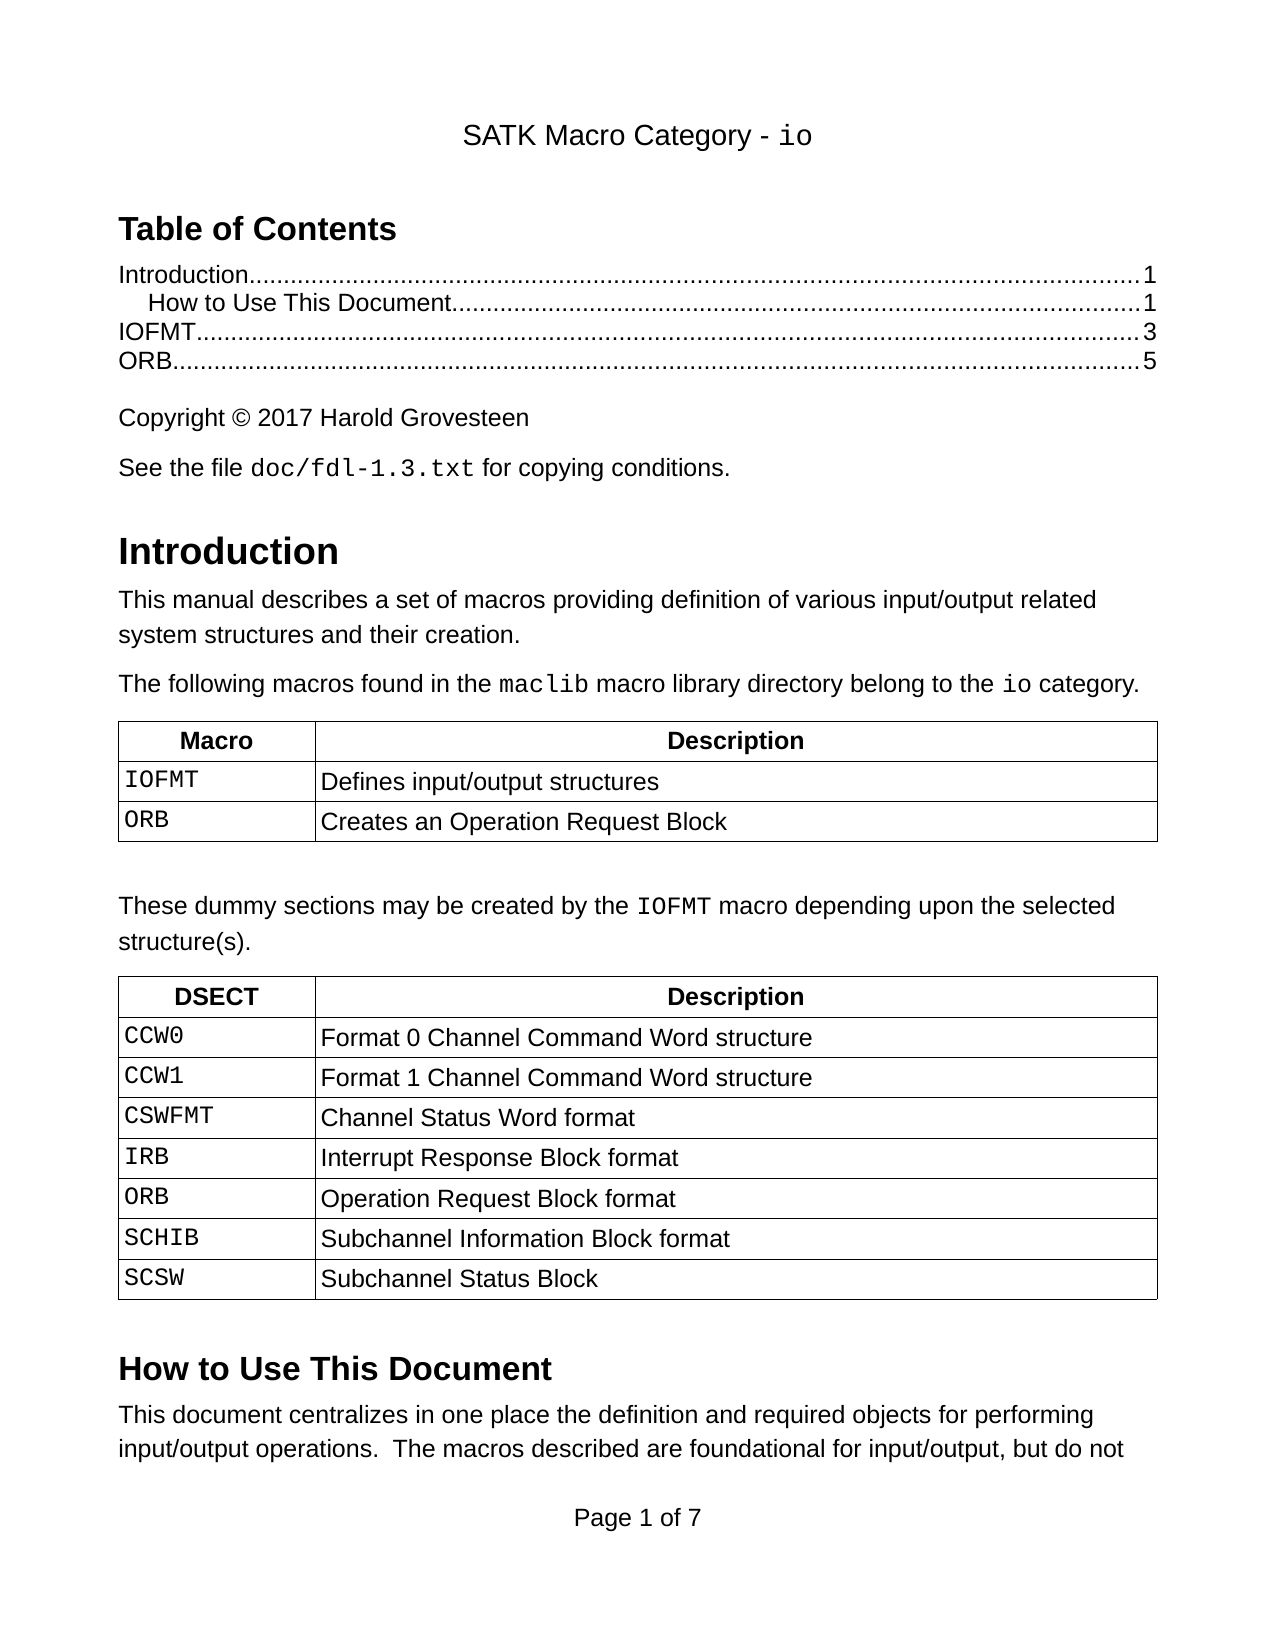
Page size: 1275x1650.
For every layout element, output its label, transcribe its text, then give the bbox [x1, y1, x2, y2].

table_cell Subchannel Information Block format [316, 1219, 1157, 1258]
table_cell CCW1 [119, 1058, 315, 1097]
text ORB 5 [118, 346, 1157, 375]
table_cell Defines input/output structures [316, 762, 1157, 801]
table_cell SCHIB [119, 1219, 315, 1258]
subtitle Introduction [118, 529, 1157, 573]
text Copyright © 2017 Harold Grovesteen [118, 403, 1157, 432]
table_cell CSWFMT [119, 1098, 315, 1138]
text These dummy sections may be created by the IOFMT macro depending upon the selected structure(s). [118, 891, 1157, 956]
text IOFMT 3 [118, 317, 1157, 346]
table_cell Interrupt Response Block format [316, 1139, 1157, 1178]
subtitle How to Use This Document [118, 1348, 1157, 1387]
subtitle Table of Contents [118, 209, 1157, 247]
table_cell ORB [119, 802, 315, 841]
table_cell Subchannel Status Block [316, 1260, 1157, 1299]
table_cell CCW0 [119, 1018, 315, 1057]
text The following macros found in the maclib macro library directory belong to the io category. [118, 669, 1157, 700]
text This manual describes a set of macros providing definition of various input/output related system structures and their creation. [118, 585, 1157, 648]
text This document centralizes in one place the definition and required objects for performing input/output operations. The macros described are foundational for input/output, but do not [118, 1400, 1157, 1463]
table_header Macro [119, 722, 315, 761]
table_cell Format 1 Channel Command Word structure [316, 1058, 1157, 1097]
table_header Description [316, 722, 1157, 761]
table_cell Format 0 Channel Command Word structure [316, 1018, 1157, 1057]
table_header DSECT [119, 977, 315, 1017]
table_header Description [316, 977, 1157, 1017]
text Introduction 1 [118, 260, 1157, 288]
table_cell SCSW [119, 1260, 315, 1299]
table_cell Operation Request Block format [316, 1179, 1157, 1218]
table_cell ORB [119, 1179, 315, 1218]
table_cell IRB [119, 1139, 315, 1178]
table_cell Creates an Operation Request Block [316, 802, 1157, 841]
table_cell Channel Status Word format [316, 1098, 1157, 1138]
text How to Use This Document 1 [148, 288, 1157, 317]
text See the file doc/fdl-1.3.txt for copying conditions. [118, 452, 1157, 483]
table_cell IOFMT [119, 762, 315, 801]
